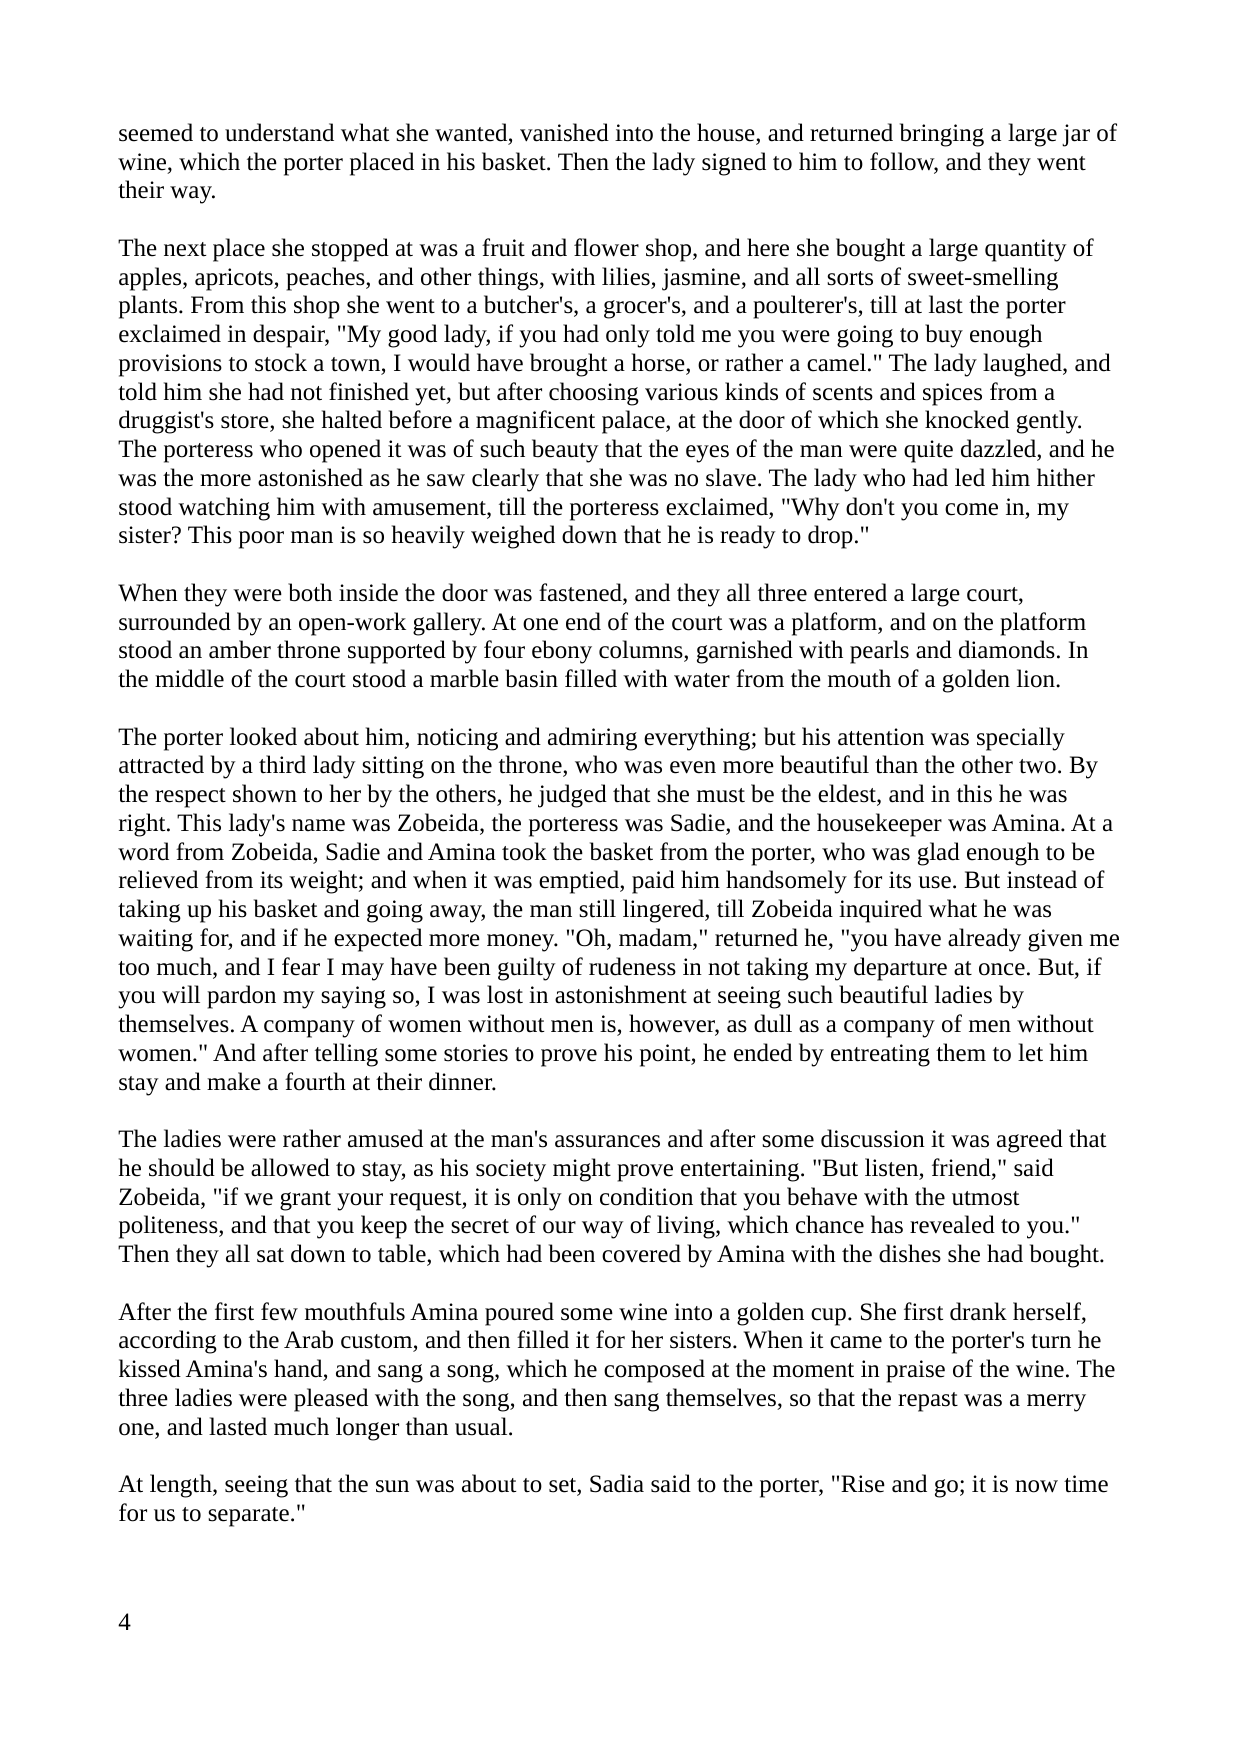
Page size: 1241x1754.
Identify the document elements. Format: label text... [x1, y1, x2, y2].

text The ladies were rather amused at the man's assurances and after some discussion it was agreed that he should be allowed to stay, as his society might prove entertaining. "But listen, friend," said Zobeida, "if we grant your request, it is only on condition that you behave with the utmost politeness, and that you keep the secret of our way of living, which chance has revealed to you." Then they all sat down to table, which had been covered by Amina with the dishes she had bought. [118, 1124, 1122, 1268]
text When they were both inside the door was fastened, and they all three entered a large court, surrounded by an open-work gallery. At one end of the court was a platform, and on the platform stood an amber throne supported by four ebony columns, garnished with pearls and diamonds. In the middle of the court stood a marble basin filled with water from the mouth of a golden lion. [118, 578, 1122, 693]
text After the first few mouthfuls Amina poured some wine into a golden cup. She first drank herself, according to the Arab custom, and then filled it for her sisters. When it came to the porter's turn he kissed Amina's hand, and sang a song, which he composed at the moment in praise of the wine. The three ladies were pleased with the song, and then sang themselves, so that the repast was a merry one, and lasted much longer than usual. [118, 1297, 1122, 1441]
text The next place she stopped at was a fruit and flower shop, and here she bought a large quantity of apples, apricots, peaches, and other things, with lilies, jasmine, and all sorts of sweet-smelling plants. From this shop she went to a butcher's, a grocer's, and a poulterer's, till at last the porter exclaimed in despair, "My good lady, if you had only told me you were going to buy enough provisions to stock a town, I would have brought a horse, or rather a camel." The lady laughed, and told him she had not finished yet, but after choosing various kinds of scents and spices from a druggist's store, she halted before a magnificent palace, at the door of which she knocked gently. The porteress who opened it was of such beauty that the eyes of the man were quite dazzled, and he was the more astonished as he saw clearly that she was no slave. The lady who had led him hither stood watching him with amusement, till the porteress exclaimed, "Why don't you come in, my sister? This poor man is so heavily weighed down that he is ready to drop." [118, 233, 1122, 549]
text At length, seeing that the sun was about to set, Sadia said to the porter, "Rise and go; it is now time for us to separate." [118, 1469, 1122, 1527]
text The porter looked about him, noticing and admiring everything; but his attention was specially attracted by a third lady sitting on the throne, who was even more beautiful than the other two. By the respect shown to her by the others, he judged that she must be the eldest, and in this he was right. This lady's name was Zobeida, the porteress was Sadie, and the housekeeper was Amina. At a word from Zobeida, Sadie and Amina took the basket from the porter, who was glad enough to be relieved from its weight; and when it was emptied, paid him handsomely for its use. But instead of taking up his basket and going away, the man still lingered, till Zobeida inquired what he was waiting for, and if he expected more money. "Oh, madam," returned he, "you have already given me too much, and I fear I may have been guilty of rudeness in not taking my departure at once. But, if you will pardon my saying so, I was lost in astonishment at seeing such beautiful ladies by themselves. A company of women without men is, however, as dull as a company of men without women." And after telling some stories to prove his point, he ended by entreating them to let him stay and make a fourth at their dinner. [118, 722, 1122, 1096]
text seemed to understand what she wanted, vanished into the house, and returned bringing a large jar of wine, which the porter placed in his basket. Then the lady signed to him to follow, and they went their way. [118, 118, 1122, 204]
